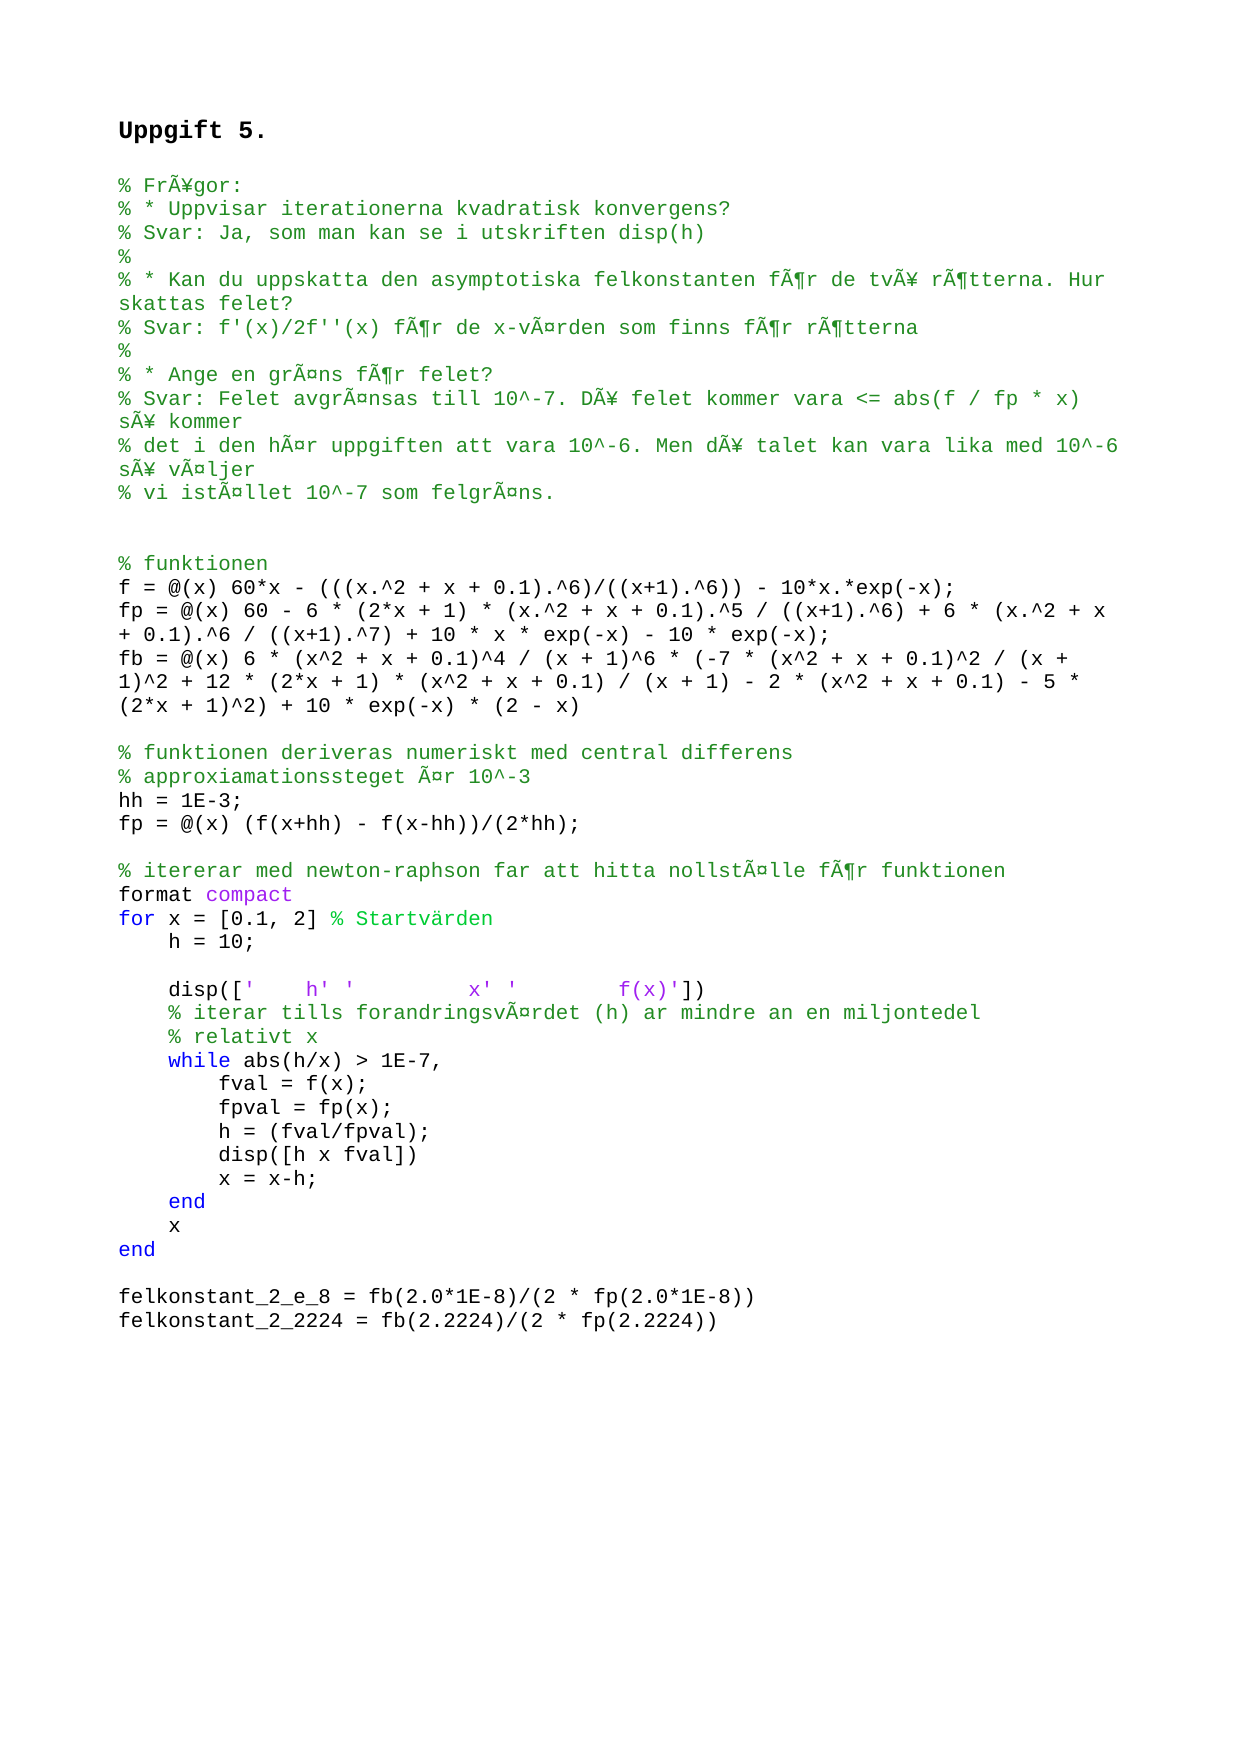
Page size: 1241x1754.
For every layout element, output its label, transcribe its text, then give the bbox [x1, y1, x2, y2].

text % det i den hÃ¤r uppgiften att vara 10^-6. Men dÃ¥ talet kan vara lika med 10^-6 sÃ¥ vÃ¤ljer [118, 435, 1122, 482]
text % itererar med newton-raphson far att hitta nollstÃ¤lle fÃ¶r funktionen [118, 861, 1122, 884]
text % * Uppvisar iterationerna kvadratisk konvergens? [118, 198, 1122, 222]
text % * Ange en grÃ¤ns fÃ¶r felet? [118, 364, 1122, 388]
text % FrÃ¥gor: [118, 175, 1122, 198]
text format compact [118, 884, 1122, 908]
text for x = [0.1, 2] % Startvärden [118, 908, 1122, 931]
text % [118, 340, 1122, 364]
text while abs(h/x) > 1E-7, [118, 1050, 1122, 1073]
text hh = 1E-3; [118, 789, 1122, 813]
text fval = f(x); [118, 1073, 1122, 1097]
text fb = @(x) 6 * (x^2 + x + 0.1)^4 / (x + 1)^6 * (-7 * (x^2 + x + 0.1)^2 / (x + 1)^2 + 12 * (2*x + 1) * (x^2 + x + 0.1) / (x + 1) - 2 * (x^2 + x + 0.1) - 5 * (2*x + 1)^2) + 10 * exp(-x) * (2 - x) [118, 648, 1122, 719]
text % relativt x [118, 1026, 1122, 1050]
text % approxiamationssteget Ã¤r 10^-3 [118, 766, 1122, 789]
text felkonstant_2_2224 = fb(2.2224)/(2 * fp(2.2224)) [118, 1310, 1122, 1333]
text disp([' h' ' x' ' f(x)']) [118, 979, 1122, 1002]
text h = (fval/fpval); [118, 1121, 1122, 1144]
text % Svar: Felet avgrÃ¤nsas till 10^-7. DÃ¥ felet kommer vara <= abs(f / fp * x) sÃ¥ kommer [118, 388, 1122, 435]
text end [118, 1239, 1122, 1262]
text f = @(x) 60*x - (((x.^2 + x + 0.1).^6)/((x+1).^6)) - 10*x.*exp(-x); [118, 577, 1122, 600]
text x = x-h; [118, 1168, 1122, 1192]
text % [118, 246, 1122, 269]
text x [118, 1215, 1122, 1239]
text % iterar tills forandringsvÃ¤rdet (h) ar mindre an en miljontedel [118, 1002, 1122, 1026]
text h = 10; [118, 931, 1122, 955]
text felkonstant_2_e_8 = fb(2.0*1E-8)/(2 * fp(2.0*1E-8)) [118, 1286, 1122, 1310]
text fp = @(x) 60 - 6 * (2*x + 1) * (x.^2 + x + 0.1).^5 / ((x+1).^6) + 6 * (x.^2 + x + 0.1).^6 / ((x+1).^7) + 10 * x * exp(-x) - 10 * exp(-x); [118, 600, 1122, 648]
text % funktionen deriveras numeriskt med central differens [118, 742, 1122, 766]
text fpval = fp(x); [118, 1097, 1122, 1121]
text Uppgift 5. [118, 118, 1122, 146]
text % vi istÃ¤llet 10^-7 som felgrÃ¤ns. [118, 482, 1122, 506]
text % * Kan du uppskatta den asymptotiska felkonstanten fÃ¶r de tvÃ¥ rÃ¶tterna. Hur skattas felet? [118, 269, 1122, 317]
text % Svar: Ja, som man kan se i utskriften disp(h) [118, 222, 1122, 246]
text end [118, 1192, 1122, 1215]
text % funktionen [118, 553, 1122, 577]
text % Svar: f'(x)/2f''(x) fÃ¶r de x-vÃ¤rden som finns fÃ¶r rÃ¶tterna [118, 317, 1122, 340]
text fp = @(x) (f(x+hh) - f(x-hh))/(2*hh); [118, 813, 1122, 837]
text disp([h x fval]) [118, 1144, 1122, 1168]
